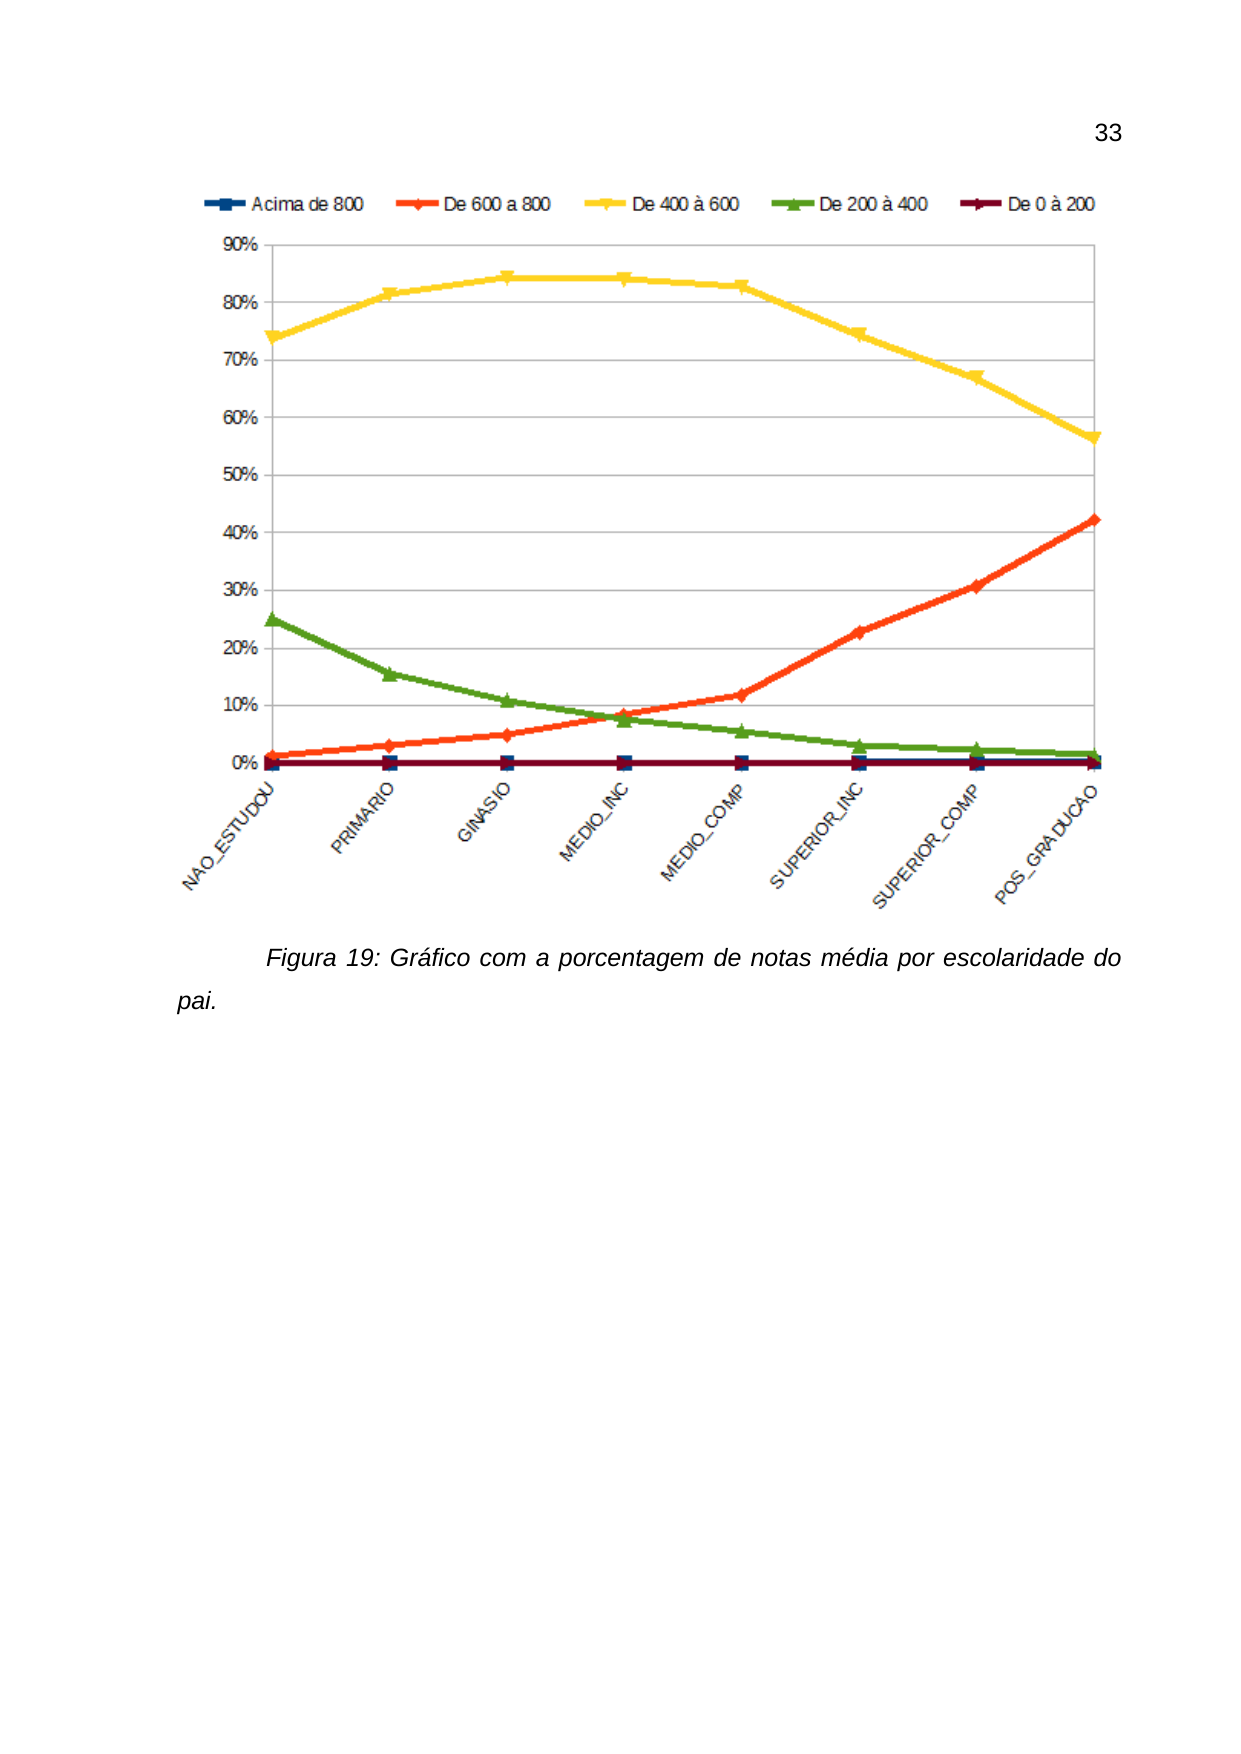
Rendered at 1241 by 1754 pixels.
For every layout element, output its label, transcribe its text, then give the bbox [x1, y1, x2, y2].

text Figura 19: Gráfico com a porcentagem de notas média por escolaridade do pai. [177, 929, 1122, 1015]
picture [177, 188, 1123, 929]
